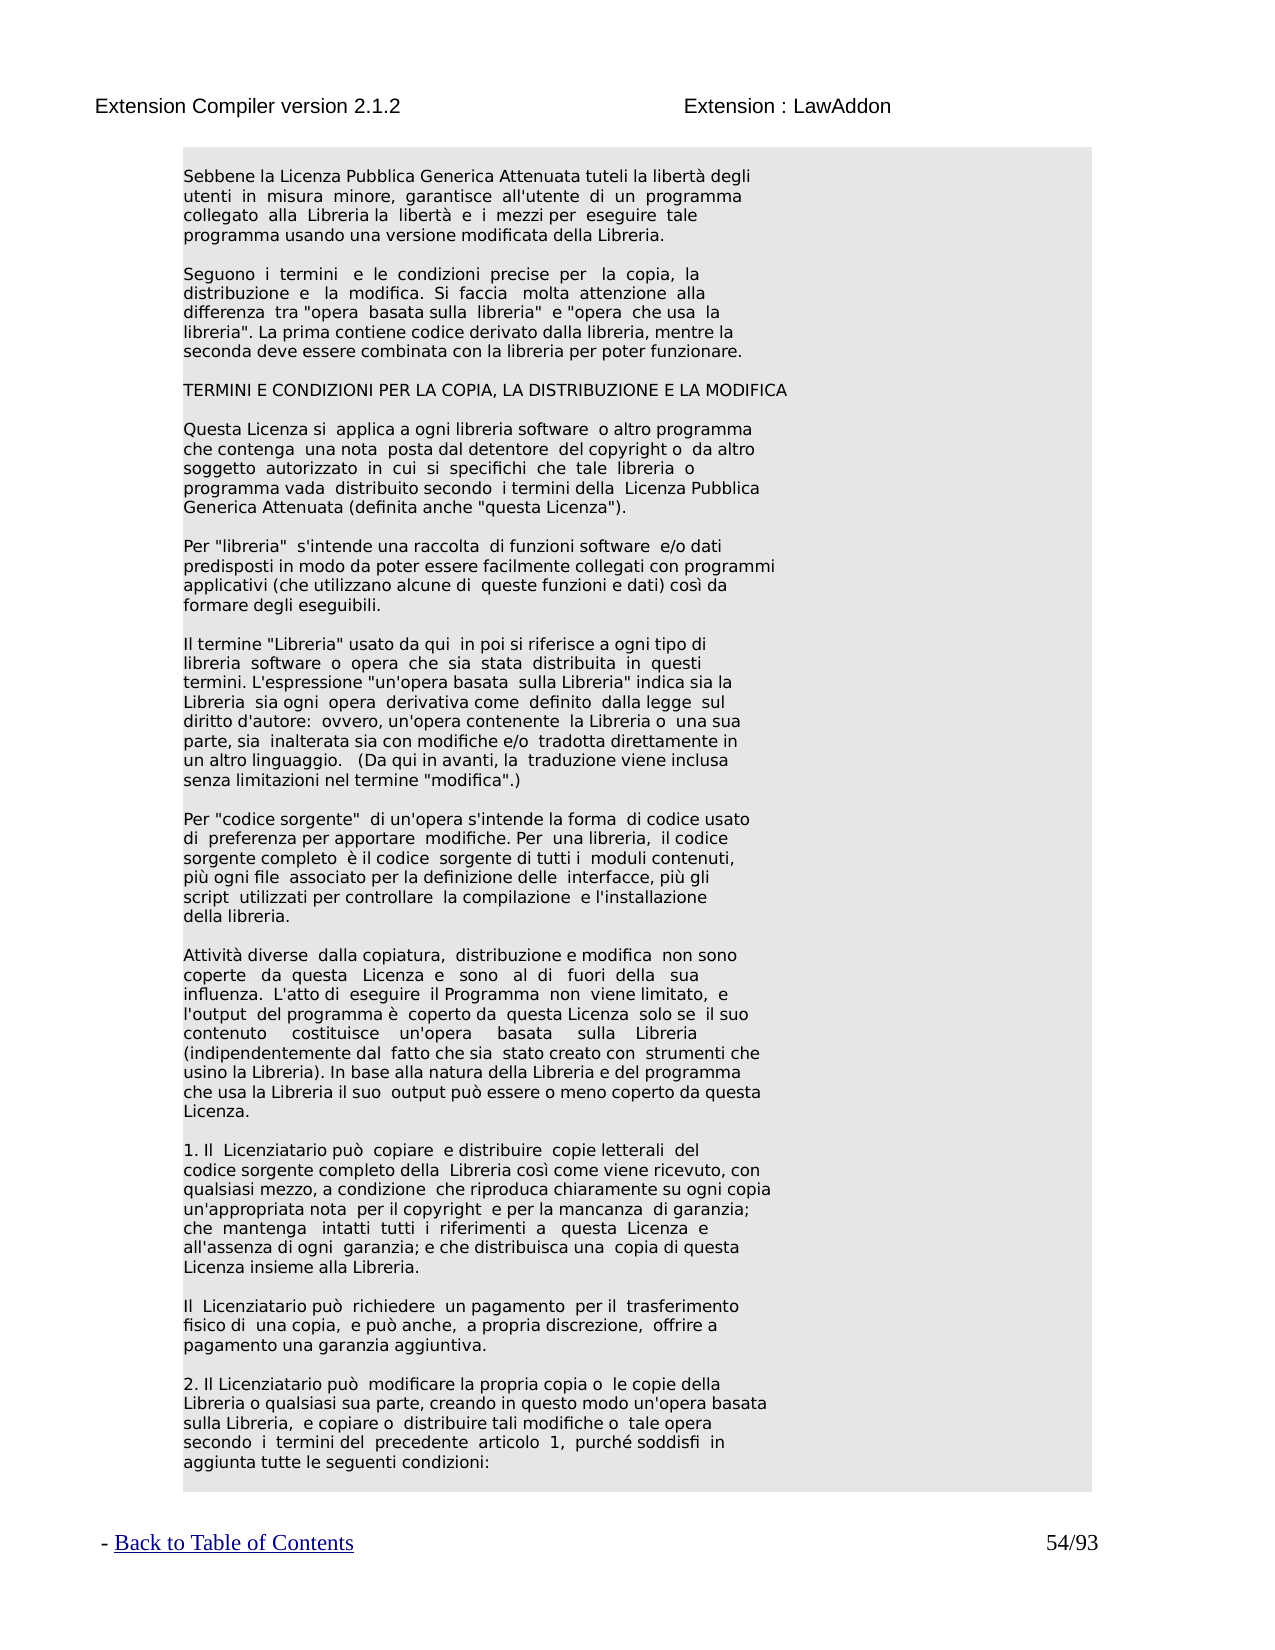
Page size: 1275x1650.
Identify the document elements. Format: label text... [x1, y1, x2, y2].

text più ogni file associato per la definizione delle interfacce, più gli [183, 868, 1092, 888]
text applicativi (che utilizzano alcune di queste funzioni e dati) così da [183, 576, 1092, 596]
text sorgente completo è il codice sorgente di tutti i moduli contenuti, [183, 849, 1092, 868]
text seconda deve essere combinata con la libreria per poter funzionare. [183, 342, 1092, 362]
text 1. Il Licenziatario può copiare e distribuire copie letterali del [183, 1141, 1092, 1160]
text differenza tra "opera basata sulla libreria" e "opera che usa la [183, 303, 1092, 323]
text libreria software o opera che sia stata distribuita in questi [183, 654, 1092, 673]
text all'assenza di ogni garanzia; e che distribuisca una copia di questa [183, 1238, 1092, 1258]
text pagamento una garanzia aggiuntiva. [183, 1336, 1092, 1355]
text senza limitazioni nel termine "modifica".) [183, 771, 1092, 790]
text script utilizzati per controllare la compilazione e l'installazione [183, 888, 1092, 907]
text codice sorgente completo della Libreria così come viene ricevuto, con [183, 1160, 1092, 1180]
text che contenga una nota posta dal detentore del copyright o da altro [183, 440, 1092, 459]
text l'output del programma è coperto da questa Licenza solo se il suo [183, 1004, 1092, 1024]
text Attività diverse dalla copiatura, distribuzione e modifica non sono [183, 946, 1092, 966]
text formare degli eseguibili. [183, 596, 1092, 615]
text che usa la Libreria il suo output può essere o meno coperto da questa [183, 1082, 1092, 1102]
text un altro linguaggio. (Da qui in avanti, la traduzione viene inclusa [183, 751, 1092, 771]
text fisico di una copia, e può anche, a propria discrezione, offrire a [183, 1316, 1092, 1336]
text qualsiasi mezzo, a condizione che riproduca chiaramente su ogni copia [183, 1180, 1092, 1199]
text Generica Attenuata (definita anche "questa Licenza"). [183, 498, 1092, 518]
text usino la Libreria). In base alla natura della Libreria e del programma [183, 1063, 1092, 1082]
text Licenza. [183, 1102, 1092, 1121]
text secondo i termini del precedente articolo 1, purché soddisfi in [183, 1433, 1092, 1453]
text influenza. L'atto di eseguire il Programma non viene limitato, e [183, 985, 1092, 1004]
text Licenza insieme alla Libreria. [183, 1258, 1092, 1277]
text TERMINI E CONDIZIONI PER LA COPIA, LA DISTRIBUZIONE E LA MODIFICA [183, 381, 1092, 401]
text termini. L'espressione "un'opera basata sulla Libreria" indica sia la [183, 673, 1092, 693]
text utenti in misura minore, garantisce all'utente di un programma [183, 186, 1092, 206]
text coperte da questa Licenza e sono al di fuori della sua [183, 966, 1092, 985]
text Seguono i termini e le condizioni precise per la copia, la [183, 264, 1092, 284]
text Per "libreria" s'intende una raccolta di funzioni software e/o dati [183, 537, 1092, 557]
text collegato alla Libreria la libertà e i mezzi per eseguire tale [183, 206, 1092, 225]
text Libreria o qualsiasi sua parte, creando in questo modo un'opera basata [183, 1394, 1092, 1414]
text distribuzione e la modifica. Si faccia molta attenzione alla [183, 284, 1092, 303]
text (indipendentemente dal fatto che sia stato creato con strumenti che [183, 1043, 1092, 1063]
text 2. Il Licenziatario può modificare la propria copia o le copie della [183, 1375, 1092, 1394]
text di preferenza per apportare modifiche. Per una libreria, il codice [183, 829, 1092, 849]
text Per "codice sorgente" di un'opera s'intende la forma di codice usato [183, 810, 1092, 829]
text Libreria sia ogni opera derivativa come definito dalla legge sul [183, 693, 1092, 712]
text della libreria. [183, 907, 1092, 927]
text libreria". La prima contiene codice derivato dalla libreria, mentre la [183, 323, 1092, 342]
text Il termine "Libreria" usato da qui in poi si riferisce a ogni tipo di [183, 634, 1092, 654]
text Sebbene la Licenza Pubblica Generica Attenuata tuteli la libertà degli [183, 167, 1092, 186]
text che mantenga intatti tutti i riferimenti a questa Licenza e [183, 1219, 1092, 1238]
text parte, sia inalterata sia con modifiche e/o tradotta direttamente in [183, 732, 1092, 751]
text Il Licenziatario può richiedere un pagamento per il trasferimento [183, 1297, 1092, 1316]
text sulla Libreria, e copiare o distribuire tali modifiche o tale opera [183, 1414, 1092, 1433]
text un'appropriata nota per il copyright e per la mancanza di garanzia; [183, 1199, 1092, 1219]
text programma vada distribuito secondo i termini della Licenza Pubblica [183, 479, 1092, 498]
text predisposti in modo da poter essere facilmente collegati con programmi [183, 557, 1092, 576]
text aggiunta tutte le seguenti condizioni: [183, 1453, 1092, 1472]
text soggetto autorizzato in cui si specifichi che tale libreria o [183, 459, 1092, 479]
text contenuto costituisce un'opera basata sulla Libreria [183, 1024, 1092, 1043]
text diritto d'autore: ovvero, un'opera contenente la Libreria o una sua [183, 712, 1092, 732]
text Questa Licenza si applica a ogni libreria software o altro programma [183, 420, 1092, 440]
text programma usando una versione modificata della Libreria. [183, 225, 1092, 245]
